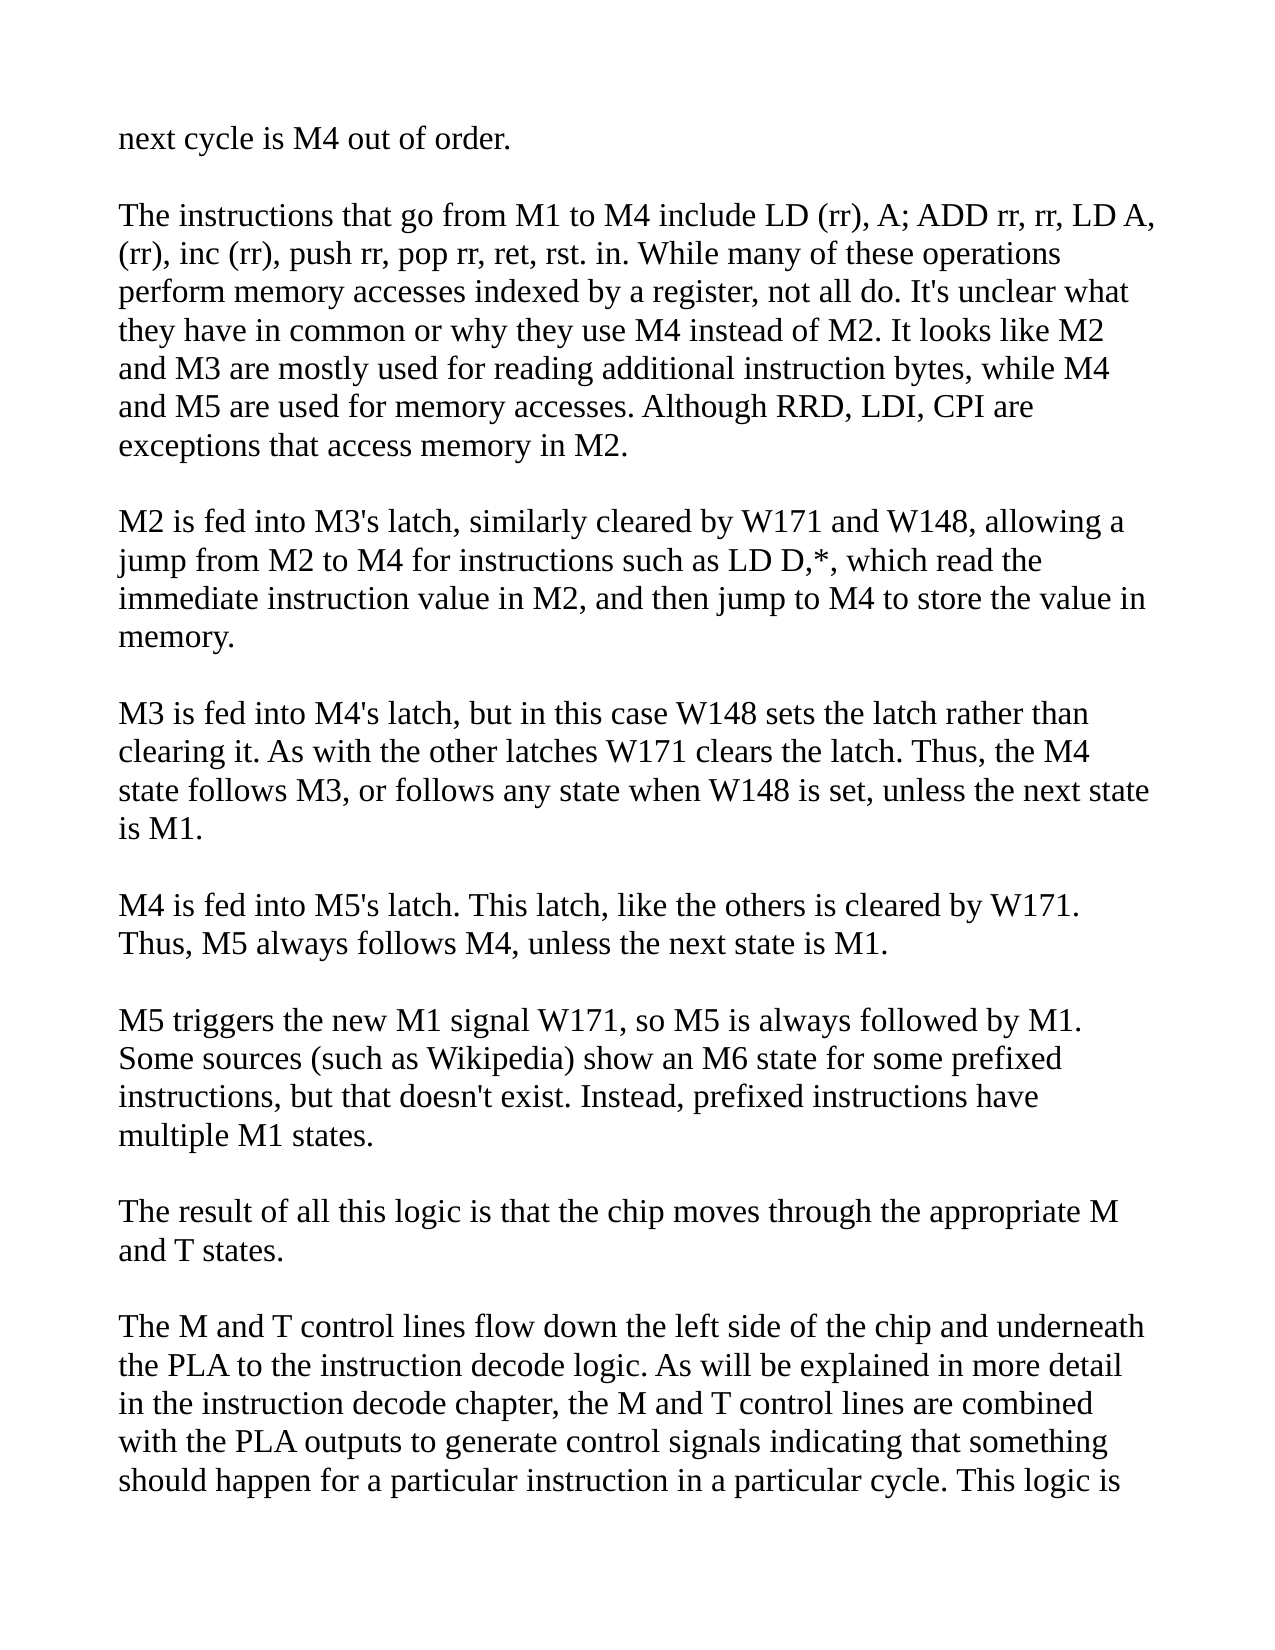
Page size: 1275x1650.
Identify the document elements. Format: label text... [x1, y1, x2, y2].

text M4 is fed into M5's latch. This latch, like the others is cleared by W171. Thus, M5 always follows M4, unless the next state is M1. [118, 885, 1157, 961]
text M2 is fed into M3's latch, similarly cleared by W171 and W148, allowing a jump from M2 to M4 for instructions such as LD D,*, which read the immediate instruction value in M2, and then jump to M4 to store the value in memory. [118, 501, 1157, 655]
text M3 is fed into M4's latch, but in this case W148 sets the latch rather than clearing it. As with the other latches W171 clears the latch. Thus, the M4 state follows M3, or follows any state when W148 is set, unless the next state is M1. [118, 693, 1157, 846]
text next cycle is M4 out of order. [118, 118, 1157, 156]
text The instructions that go from M1 to M4 include LD (rr), A; ADD rr, rr, LD A, (rr), inc (rr), push rr, pop rr, ret, rst. in. While many of these operations perform memory accesses indexed by a register, not all do. It's unclear what they have in common or why they use M4 instead of M2. It looks like M2 and M3 are mostly used for reading additional instruction bytes, while M4 and M5 are used for memory accesses. Although RRD, LDI, CPI are exceptions that access memory in M2. [118, 195, 1157, 463]
text The M and T control lines flow down the left side of the chip and underneath the PLA to the instruction decode logic. As will be explained in more detail in the instruction decode chapter, the M and T control lines are combined with the PLA outputs to generate control signals indicating that something should happen for a particular instruction in a particular cycle. This logic is [118, 1306, 1157, 1498]
text The result of all this logic is that the chip moves through the appropriate M and T states. [118, 1191, 1157, 1268]
text M5 triggers the new M1 signal W171, so M5 is always followed by M1. Some sources (such as Wikipedia) show an M6 state for some prefixed instructions, but that doesn't exist. Instead, prefixed instructions have multiple M1 states. [118, 1000, 1157, 1153]
